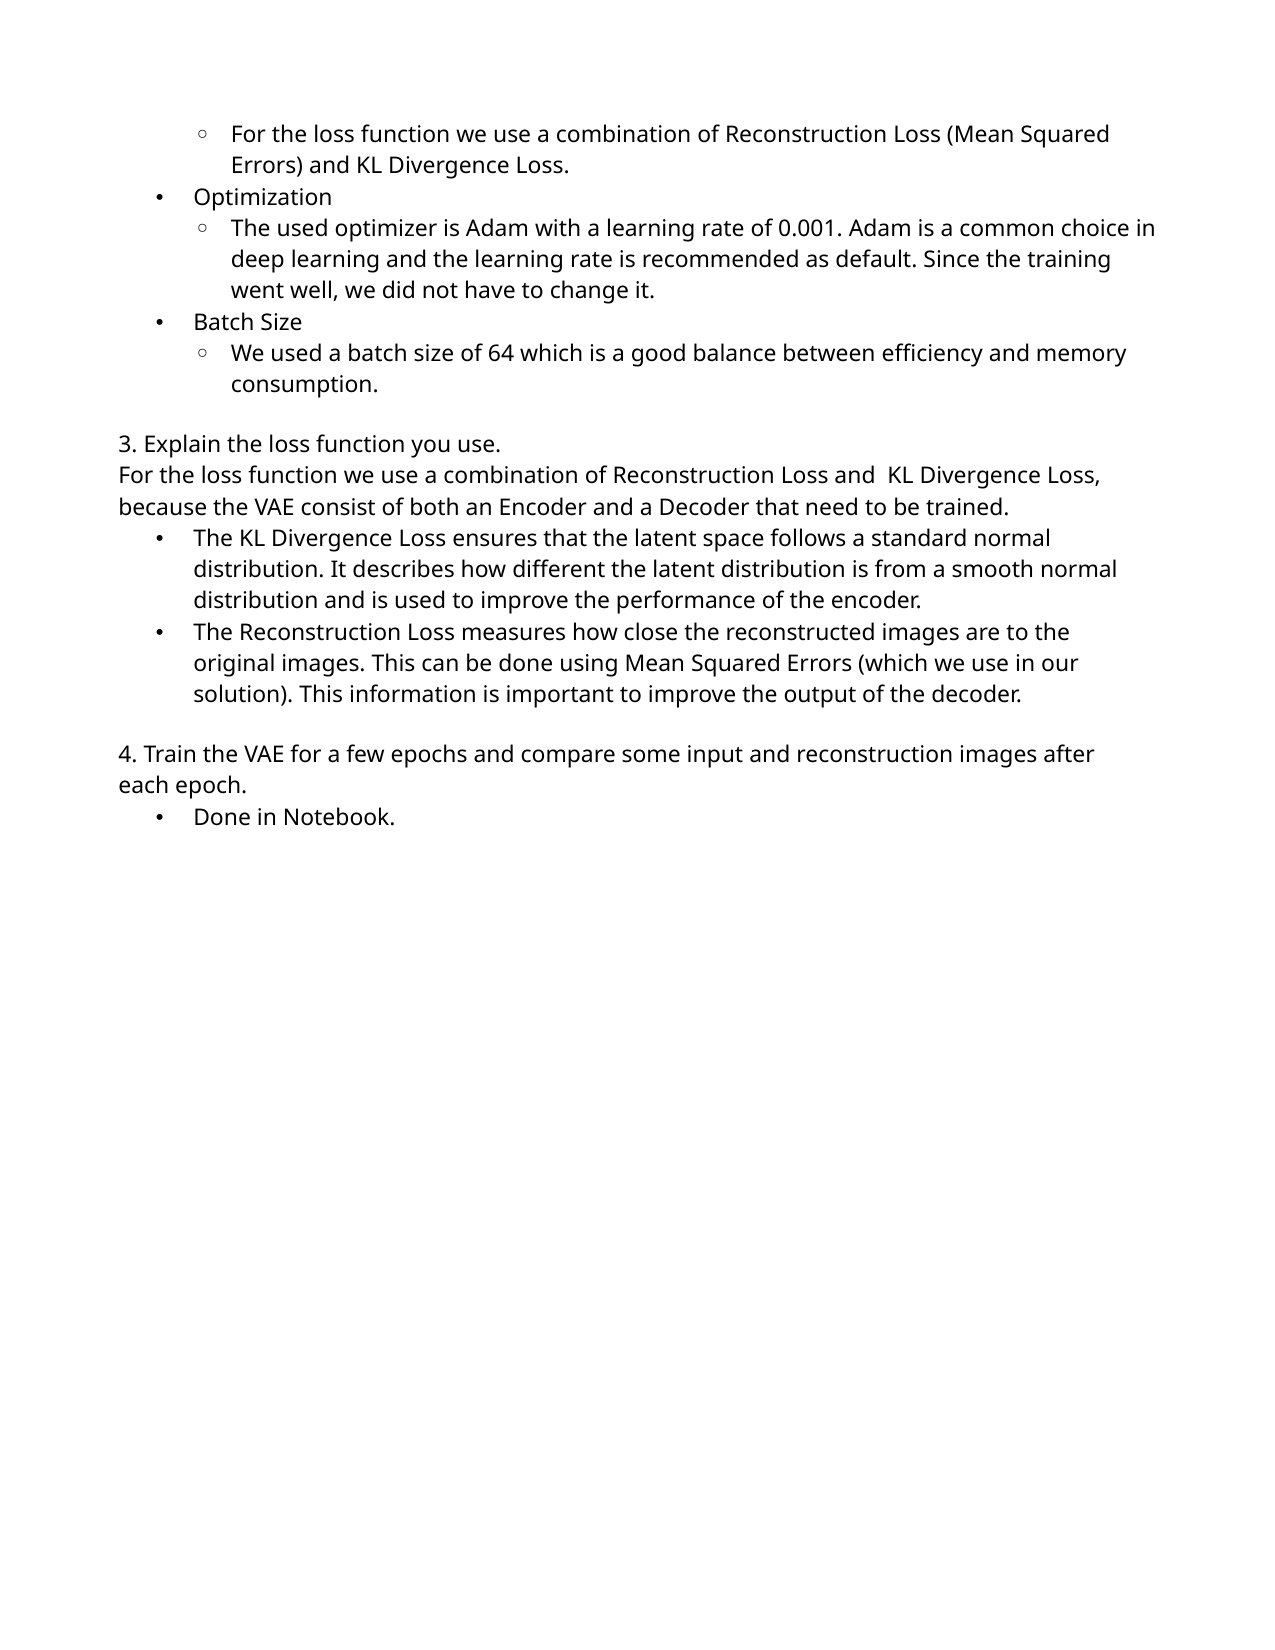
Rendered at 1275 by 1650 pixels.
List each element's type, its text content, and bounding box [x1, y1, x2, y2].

text each epoch. [118, 769, 1157, 801]
list The Reconstruction Loss measures how close the reconstructed images are to the original images. This can be done using Mean Squared Errors (which we use in our solution). This information is important to improve the output of the decoder. [156, 616, 1157, 709]
list The KL Divergence Loss ensures that the latent space follows a standard normal distribution. It describes how different the latent distribution is from a smooth normal distribution and is used to improve the performance of the encoder. [156, 522, 1157, 616]
text For the loss function we use a combination of Reconstruction Loss and KL Divergence Loss, because the VAE consist of both an Encoder and a Decoder that need to be trained. [118, 459, 1157, 522]
text 4. Train the VAE for a few epochs and compare some input and reconstruction images after [118, 738, 1157, 769]
list Optimization [156, 181, 1157, 212]
list We used a batch size of 64 which is a good balance between efficiency and memory consumption. [193, 337, 1157, 399]
list The used optimizer is Adam with a learning rate of 0.001. Adam is a common choice in deep learning and the learning rate is recommended as default. Since the training went well, we did not have to change it. [193, 212, 1157, 306]
text 3. Explain the loss function you use. [118, 428, 1157, 459]
list For the loss function we use a combination of Reconstruction Loss (Mean Squared Errors) and KL Divergence Loss. [193, 118, 1157, 181]
list Done in Notebook. [156, 801, 1157, 832]
list Batch Size [156, 306, 1157, 337]
